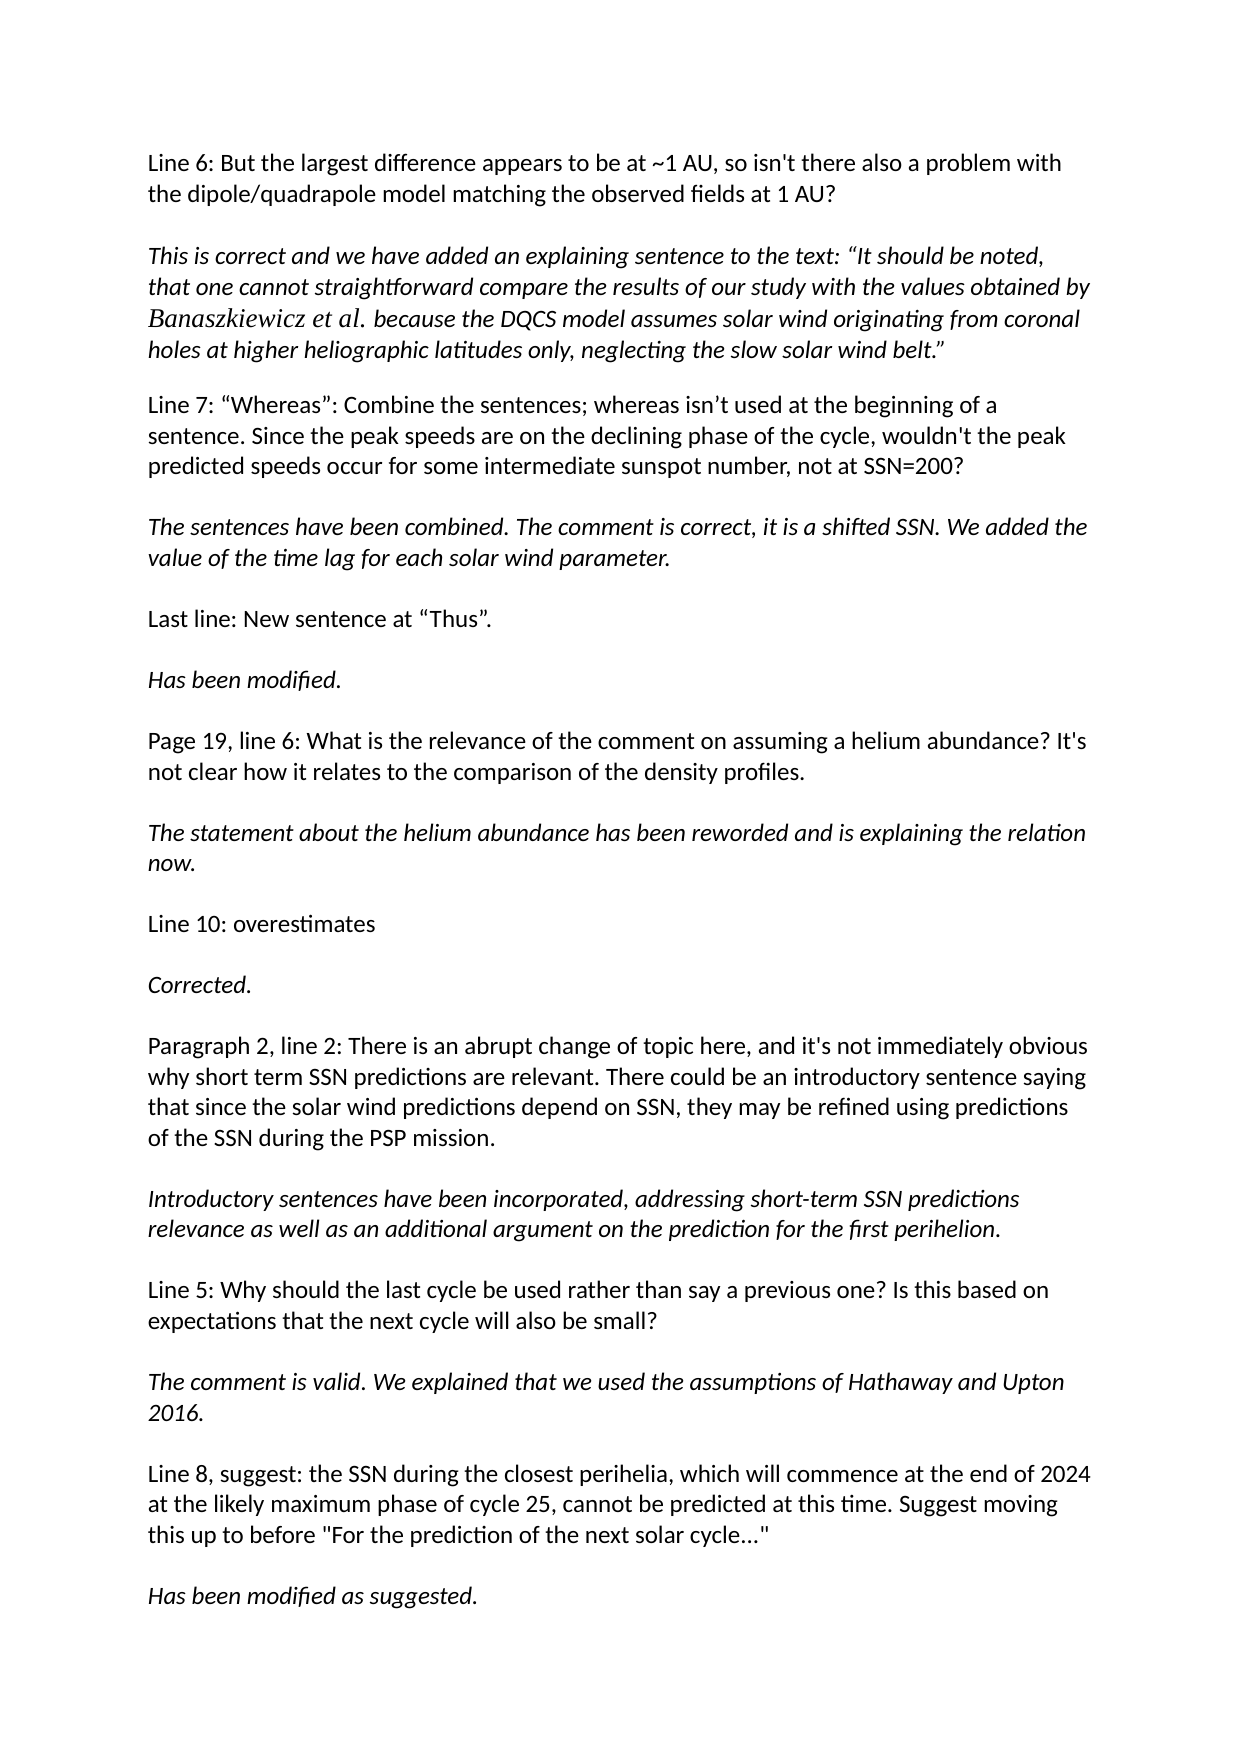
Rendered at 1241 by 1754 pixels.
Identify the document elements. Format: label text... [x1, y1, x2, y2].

text Line 6: But the largest difference appears to be at ~1 AU, so isn't there also a problem with the dipole/quadrapole model matching the observed fields at 1 AU? [148, 148, 1093, 209]
text Has been modified. [148, 664, 1093, 695]
text Line 8, suggest: the SSN during the closest perihelia, which will commence at the end of 2024 at the likely maximum phase of cycle 25, cannot be predicted at this time. Suggest moving this up to before "For the prediction of the next solar cycle..." [148, 1458, 1093, 1549]
text This is correct and we have added an explaining sentence to the text: “It should be noted, that one cannot straightforward compare the results of our study with the values obtained by Banaszkiewicz et al. because the DQCS model assumes solar wind originating from coronal holes at higher heliographic latitudes only, neglecting the slow solar wind belt.” [148, 239, 1093, 364]
text Last line: New sentence at “Thus”. [148, 603, 1093, 634]
text The comment is valid. We explained that we used the assumptions of Hathaway and Upton 2016. [148, 1366, 1093, 1427]
text The statement about the helium abundance has been reworded and is explaining the relation now. [148, 817, 1093, 878]
text Paragraph 2, line 2: There is an abrupt change of topic here, and it's not immediately obvious why short term SSN predictions are relevant. There could be an introductory sentence saying that since the solar wind predictions depend on SSN, they may be refined using predictions of the SSN during the PSP mission. [148, 1030, 1093, 1152]
text Corrected. [148, 969, 1093, 1000]
text Page 19, line 6: What is the relevance of the comment on assuming a helium abundance? It's not clear how it relates to the comparison of the density profiles. [148, 725, 1093, 786]
text Line 10: overestimates [148, 908, 1093, 939]
text Introductory sentences have been incorporated, addressing short-term SSN predictions relevance as well as an additional argument on the prediction for the first perihelion. [148, 1183, 1093, 1244]
text Line 7: “Whereas”: Combine the sentences; whereas isn’t used at the beginning of a sentence. Since the peak speeds are on the declining phase of the cycle, wouldn't the peak predicted speeds occur for some intermediate sunspot number, not at SSN=200? [148, 389, 1093, 481]
text The sentences have been combined. The comment is correct, it is a shifted SSN. We added the value of the time lag for each solar wind parameter. [148, 512, 1093, 573]
text Line 5: Why should the last cycle be used rather than say a previous one? Is this based on expectations that the next cycle will also be small? [148, 1274, 1093, 1336]
text Has been modified as suggested. [148, 1580, 1093, 1610]
